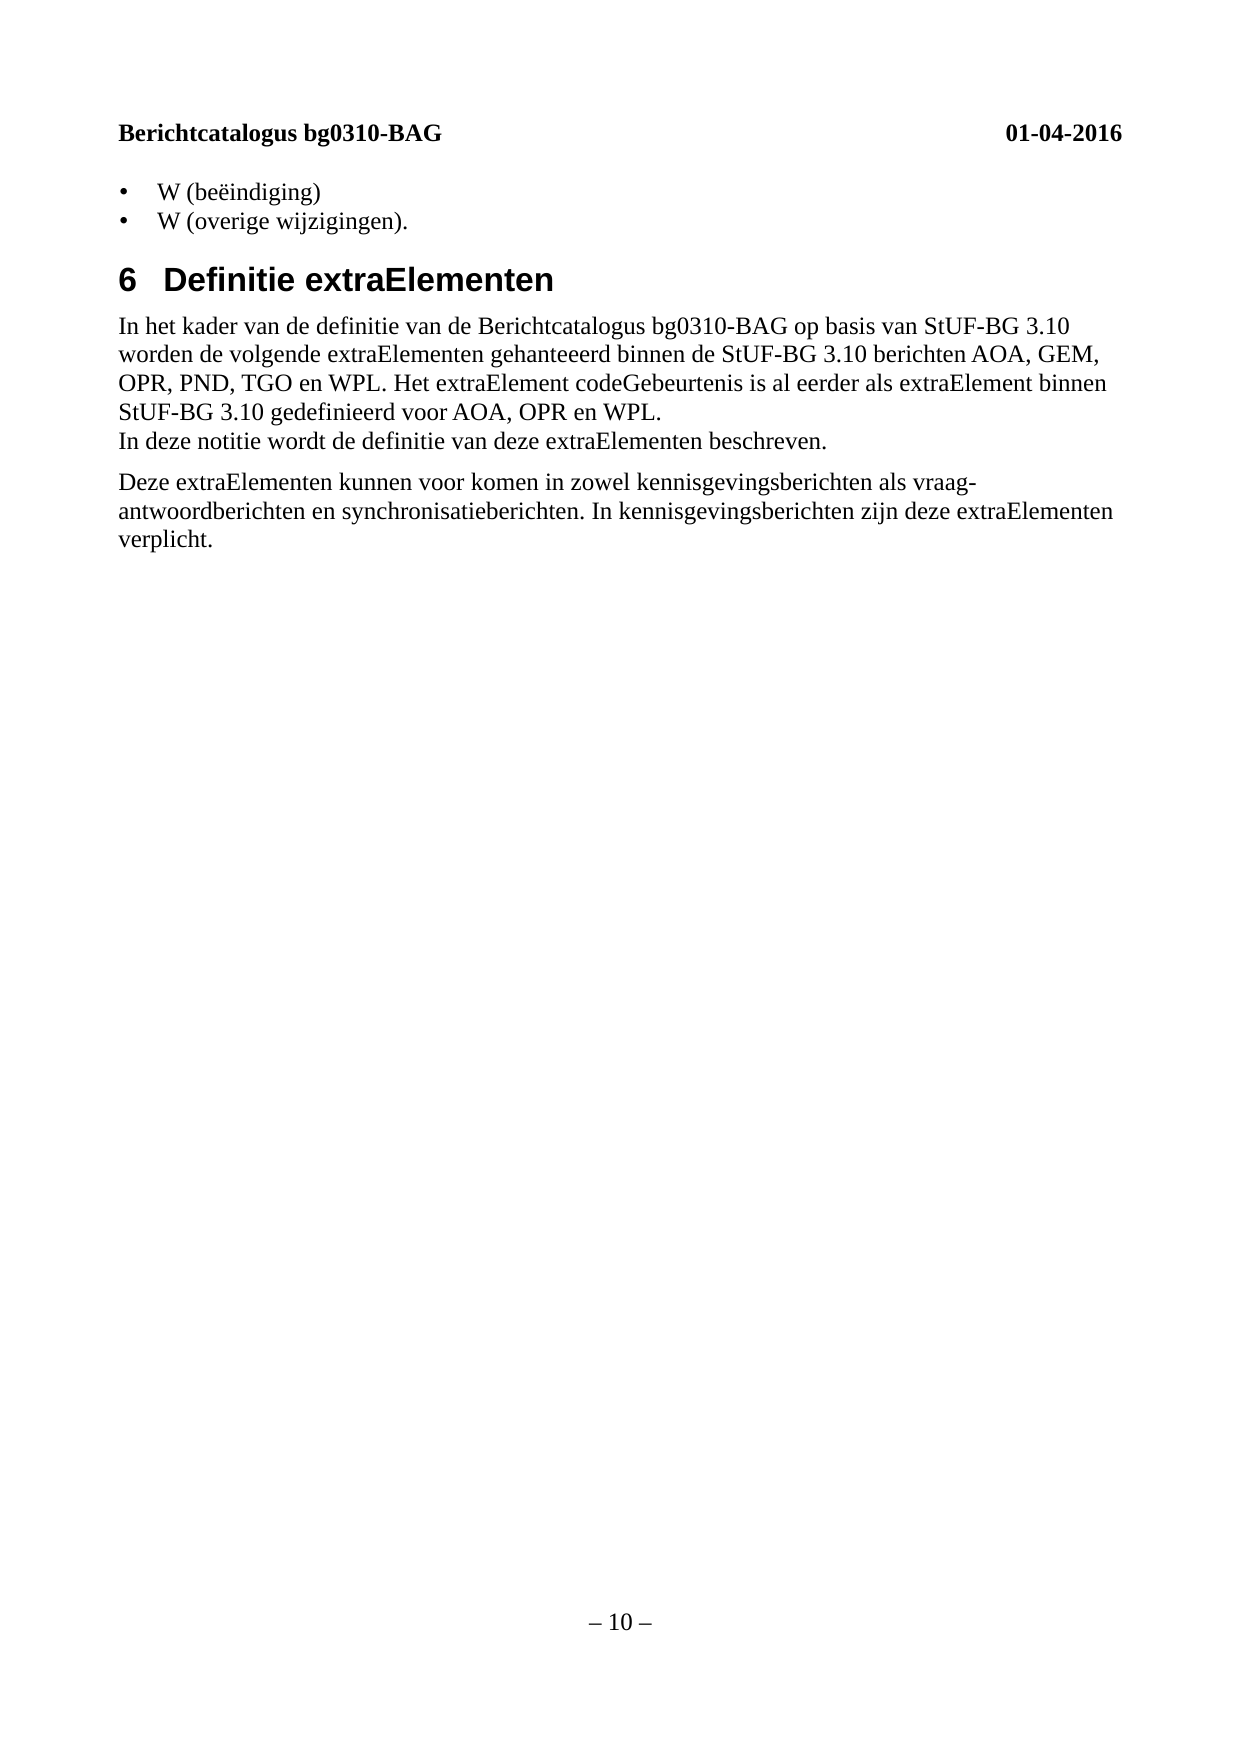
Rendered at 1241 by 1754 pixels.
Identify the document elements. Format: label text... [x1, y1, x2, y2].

text Deze extraElementen kunnen voor komen in zowel kennisgevingsberichten als vraag- antwoordberichten en synchronisatieberichten. In kennisgevingsberichten zijn deze extraElementen verplicht. [118, 467, 1122, 553]
text In het kader van de definitie van de Berichtcatalogus bg0310-BAG op basis van StUF-BG 3.10 worden de volgende extraElementen gehanteeerd binnen de StUF-BG 3.10 berichten AOA, GEM, OPR, PND, TGO en WPL. Het extraElement codeGebeurtenis is al eerder als extraElement binnen StUF-BG 3.10 gedefinieerd voor AOA, OPR en WPL. In deze notitie wordt de definitie van deze extraElementen beschreven. [118, 311, 1122, 454]
list W (beëindiging) [119, 177, 1122, 206]
list W (overige wijzigingen). [119, 206, 1122, 234]
subtitle Definitie extraElementen [118, 259, 1122, 298]
